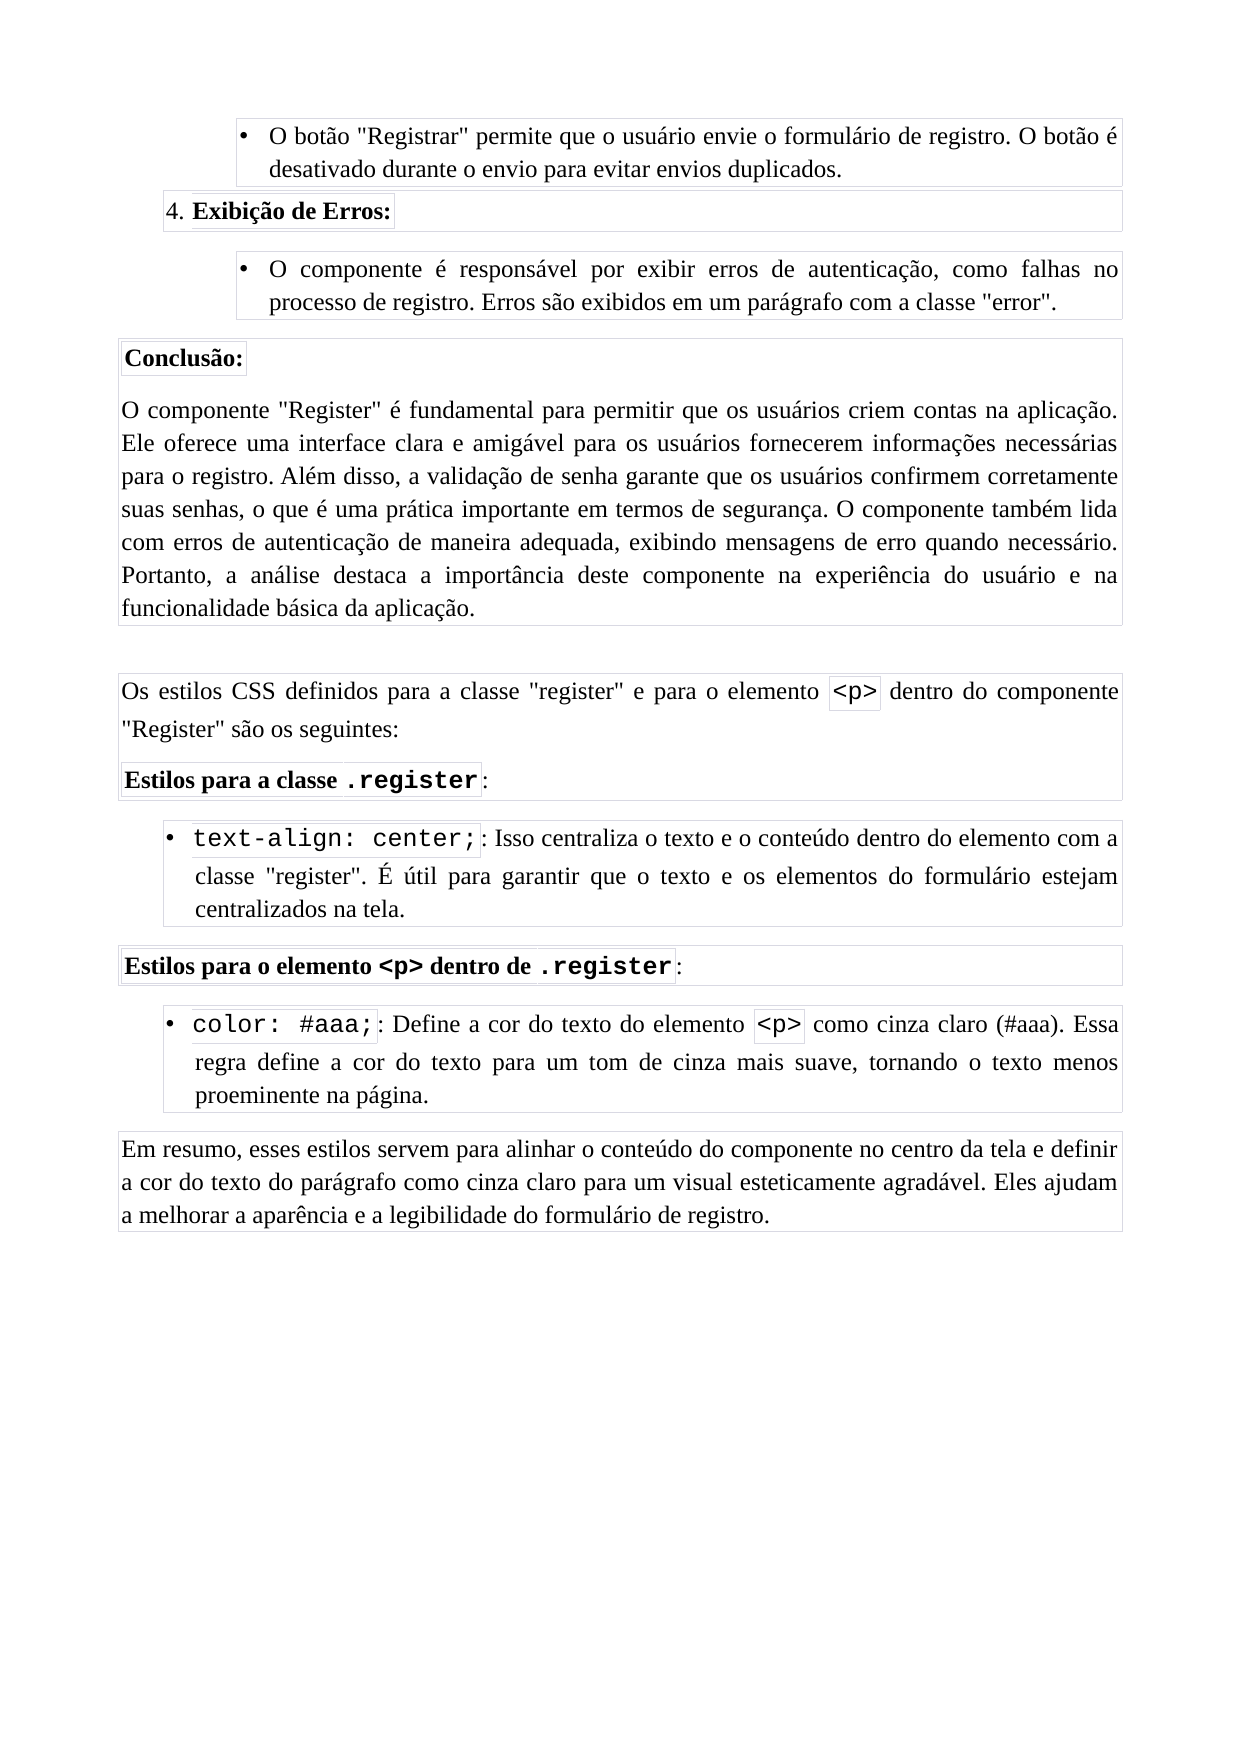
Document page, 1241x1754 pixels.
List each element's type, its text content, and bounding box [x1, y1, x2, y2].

text Os estilos CSS definidos para a classe "register" e para o elemento <p> dentro do componente "Register" são os seguintes: [119, 674, 1122, 743]
list text-align: center;: Isso centraliza o texto e o conteúdo dentro do elemento com a classe "register". É útil para garantir que o texto e os elementos do formulário estejam centralizados na tela. [164, 821, 1122, 926]
list O componente é responsável por exibir erros de autenticação, como falhas no processo de registro. Erros são exibidos em um parágrafo com a classe "error". [237, 252, 1122, 319]
text Em resumo, esses estilos servem para alinhar o conteúdo do componente no centro da tela e definir a cor do texto do parágrafo como cinza claro para um visual esteticamente agradável. Eles ajudam a melhorar a aparência e a legibilidade do formulário de registro. [119, 1132, 1122, 1231]
list color: #aaa;: Define a cor do texto do elemento <p> como cinza claro (#aaa). Essa regra define a cor do texto para um tom de cinza mais suave, tornando o texto menos proeminente na página. [164, 1006, 1122, 1112]
text Conclusão: [119, 339, 1122, 375]
list O botão "Registrar" permite que o usuário envie o formulário de registro. O botão é desativado durante o envio para evitar envios duplicados. [237, 119, 1122, 186]
list Exibição de Erros: [164, 191, 1122, 231]
text Estilos para o elemento <p> dentro de .register: [119, 946, 1122, 985]
text O componente "Register" é fundamental para permitir que os usuários criem contas na aplicação. Ele oferece uma interface clara e amigável para os usuários fornecerem informações necessárias para o registro. Além disso, a validação de senha garante que os usuários confirmem corretamente suas senhas, o que é uma prática importante em termos de segurança. O componente também lida com erros de autenticação de maneira adequada, exibindo mensagens de erro quando necessário. Portanto, a análise destaca a importância deste componente na experiência do usuário e na funcionalidade básica da aplicação. [119, 392, 1122, 625]
text Estilos para a classe .register: [119, 759, 1122, 800]
